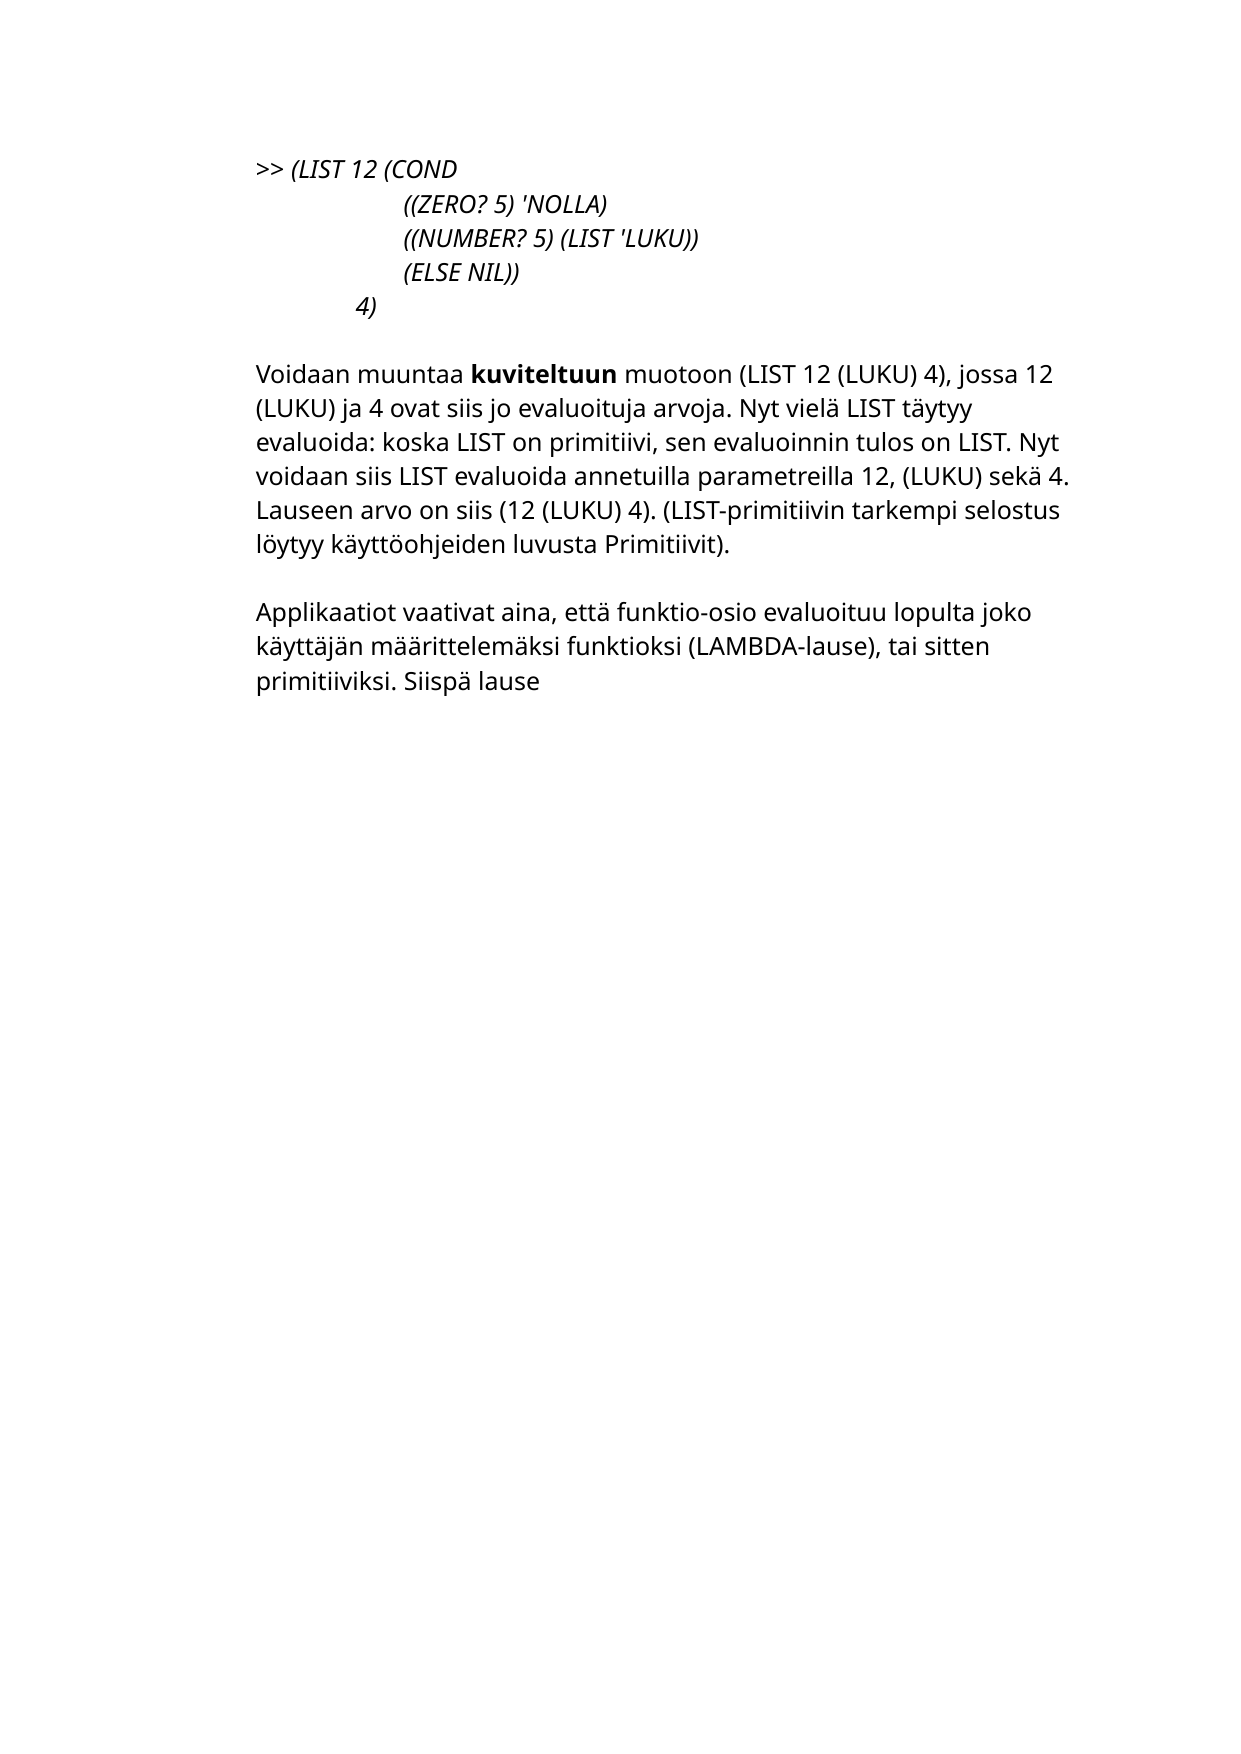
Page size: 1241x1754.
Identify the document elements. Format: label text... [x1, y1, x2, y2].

subtitle >> (LIST 12 (COND ((ZERO? 5) 'NOLLA) ((NUMBER? 5) (LIST 'LUKU)) (ELSE NIL)) 4) Voidaan muuntaa kuviteltuun muotoon (LIST 12 (LUKU) 4), jossa 12 (LUKU) ja 4 ovat siis jo evaluoituja arvoja. Nyt vielä LIST täytyy evaluoida: koska LIST on primitiivi, sen evaluoinnin tulos on LIST. Nyt voidaan siis LIST evaluoida annetuilla parametreilla 12, (LUKU) sekä 4. Lauseen arvo on siis (12 (LUKU) 4). (LIST-primitiivin tarkempi selostus löytyy käyttöohjeiden luvusta Primitiivit). Applikaatiot vaativat aina, että funktio-osio evaluoituu lopulta joko käyttäjän määrittelemäksi funktioksi (LAMBDA-lause), tai sitten primitiiviksi. Siispä lause [256, 118, 1093, 731]
